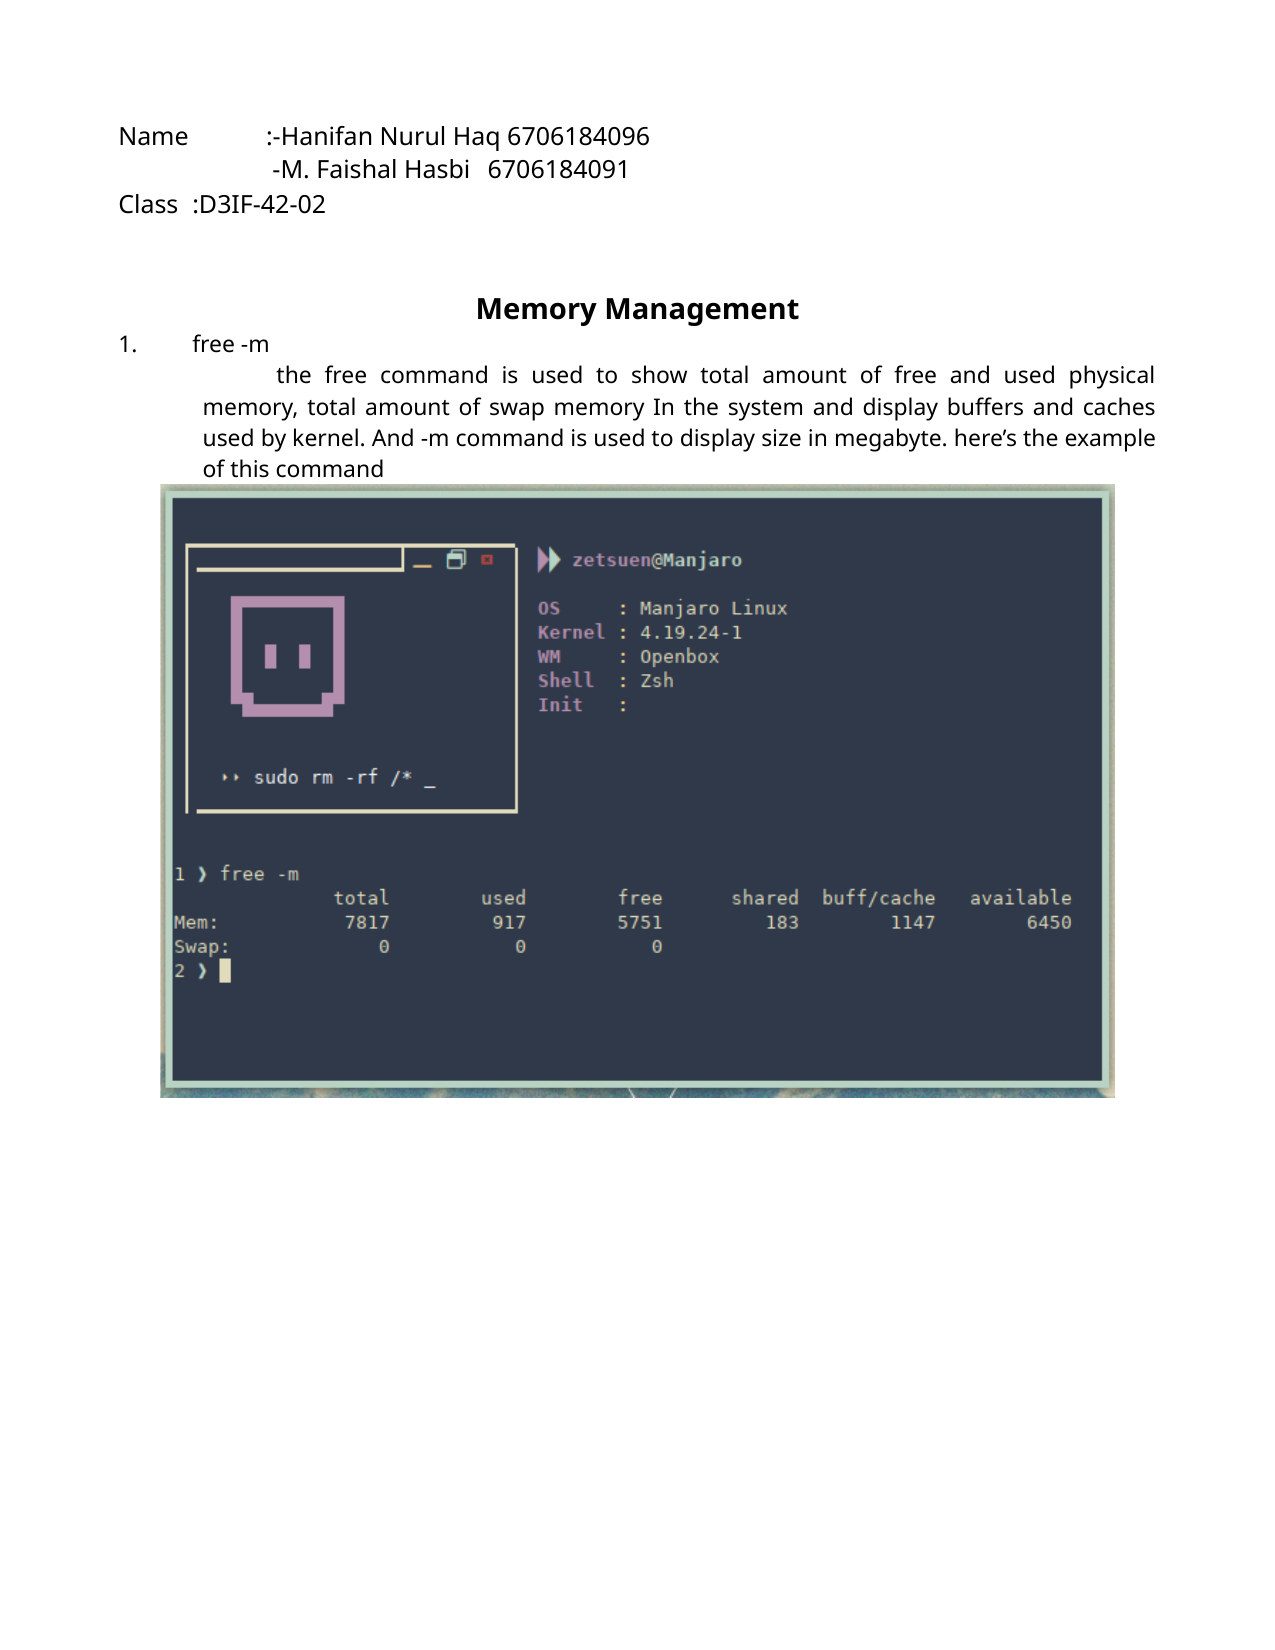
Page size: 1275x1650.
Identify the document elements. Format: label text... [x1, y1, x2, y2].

text Name :-Hanifan Nurul Haq 6706184096 [118, 118, 1157, 152]
list 1. free -m [118, 328, 1157, 359]
text Class :D3IF-42-02 [118, 186, 1157, 220]
text the free command is used to show total amount of free and used physical memory, total amount of swap memory In the system and display buffers and caches used by kernel. And -m command is used to display size in megabyte. here’s the example of this command [202, 359, 1157, 484]
picture [160, 484, 1115, 1098]
text -M. Faishal Hasbi 6706184091 [118, 152, 1157, 186]
text Memory Management [118, 288, 1157, 328]
